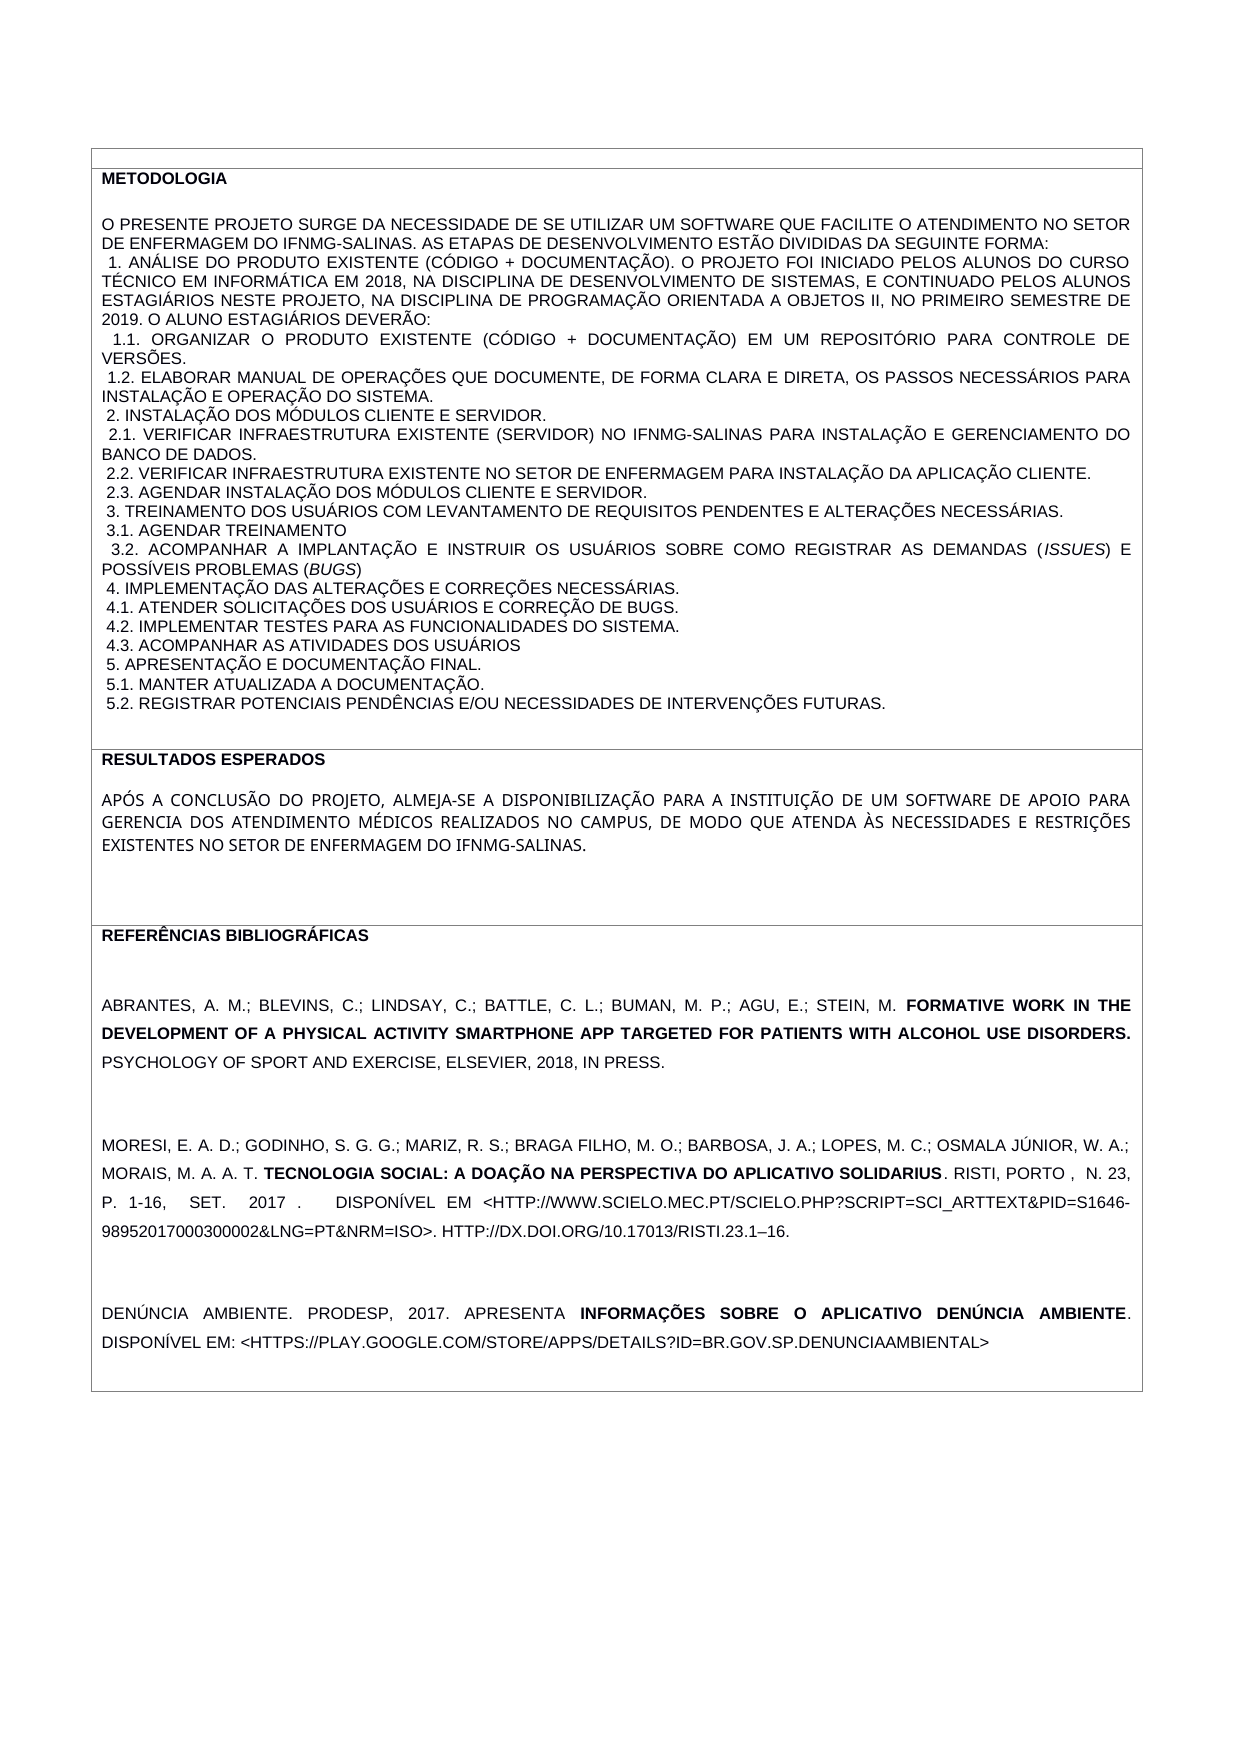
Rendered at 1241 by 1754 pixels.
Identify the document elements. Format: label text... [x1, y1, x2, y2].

table_cell METODOLOGIA O presente projeto surge da necessidade de se utilizar um software que facilite o atendimento no setor de enfermagem do IFNMG-Salinas. As etapas de desenvolvimento estão divididas da seguinte forma: 1. Análise do produto existente (código + documentação). O projeto foi iniciado pelos alunos do curso Técnico em Informática em 2018, na disciplina de Desenvolvimento de Sistemas, e continuado pelos alunos estagiários neste projeto, na disciplina de Programação Orientada a Objetos II, no primeiro semestre de 2019. O aluno estagiários deverão: 1.1. Organizar o produto existente (código + documentação) em um repositório para controle de versões. 1.2. Elaborar manual de operações que documente, de forma clara e direta, os passos necessários para instalação e operação do sistema. 2. Instalação dos módulos cliente e servidor. 2.1. Verificar infraestrutura existente (servidor) no IFNMG-Salinas para instalação e gerenciamento do banco de dados. 2.2. Verificar infraestrutura existente no setor de enfermagem para instalação da aplicação cliente. 2.3. Agendar instalação dos módulos cliente e servidor. 3. Treinamento dos usuários com levantamento de requisitos pendentes e alterações necessárias. 3.1. Agendar treinamento 3.2. Acompanhar a implantação e instruir os usuários sobre como registrar as demandas (issues) e possíveis problemas (bugs) 4. Implementação das alterações e correções necessárias. 4.1. Atender solicitações dos usuários e correção de bugs. 4.2. Implementar testes para as funcionalidades do sistema. 4.3. Acompanhar as atividades dos usuários 5. Apresentação e documentação final. 5.1. Manter atualizada a documentação. 5.2. Registrar potenciais pendências e/ou necessidades de intervenções futuras. [92, 169, 1142, 749]
table_cell RESULTADOS ESPERADOS Após a conclusão do projeto, almeja-se a disponibilização para a instituição de um software de apoio para gerencia dos atendimento médicos realizados no campus, de modo que atenda às necessidades e restrições existentes no setor de enfermagem do IFNMG-Salinas. [92, 750, 1142, 924]
table_cell Referências bibliográficas ABRANTES, A. M.; BLEVINS, C.; LINDSAY, C.; BATTLE, C. L.; BUMAN, M. P.; AGU, E.; STEIN, M. Formative work in the development of a physical activity smartphone app targeted for patients with alcohol use disorders. Psychology of Sport and Exercise, Elsevier, 2018, In press. MORESI, E. A. D.; GODINHO, S. G. G.; MARIZ, R. S.; BRAGA FILHO, M. O.; BARBOSA, J. A.; LOPES, M. C.; OSMALA JÚNIOR, W. A.; MORAIS, M. A. A. T. Tecnologia Social: a doação na perspectiva do aplicativo Solidarius. RISTI, Porto , n. 23, p. 1-16, set. 2017 . Disponível em <http://www.scielo.mec.pt/scielo.php?script=sci_arttext&pid=S1646-98952017000300002&lng=pt&nrm=iso>. http://dx.doi.org/10.17013/risti.23.1–16. DENÚNCIA AMBIENTE. PRODESP, 2017. Apresenta informações sobre o aplicativo Denúncia Ambiente. Disponível em: <https://play.google.com/store/apps/details?id=br.gov.sp.denunciaambiental> [92, 926, 1142, 1391]
table_cell [92, 149, 1142, 168]
